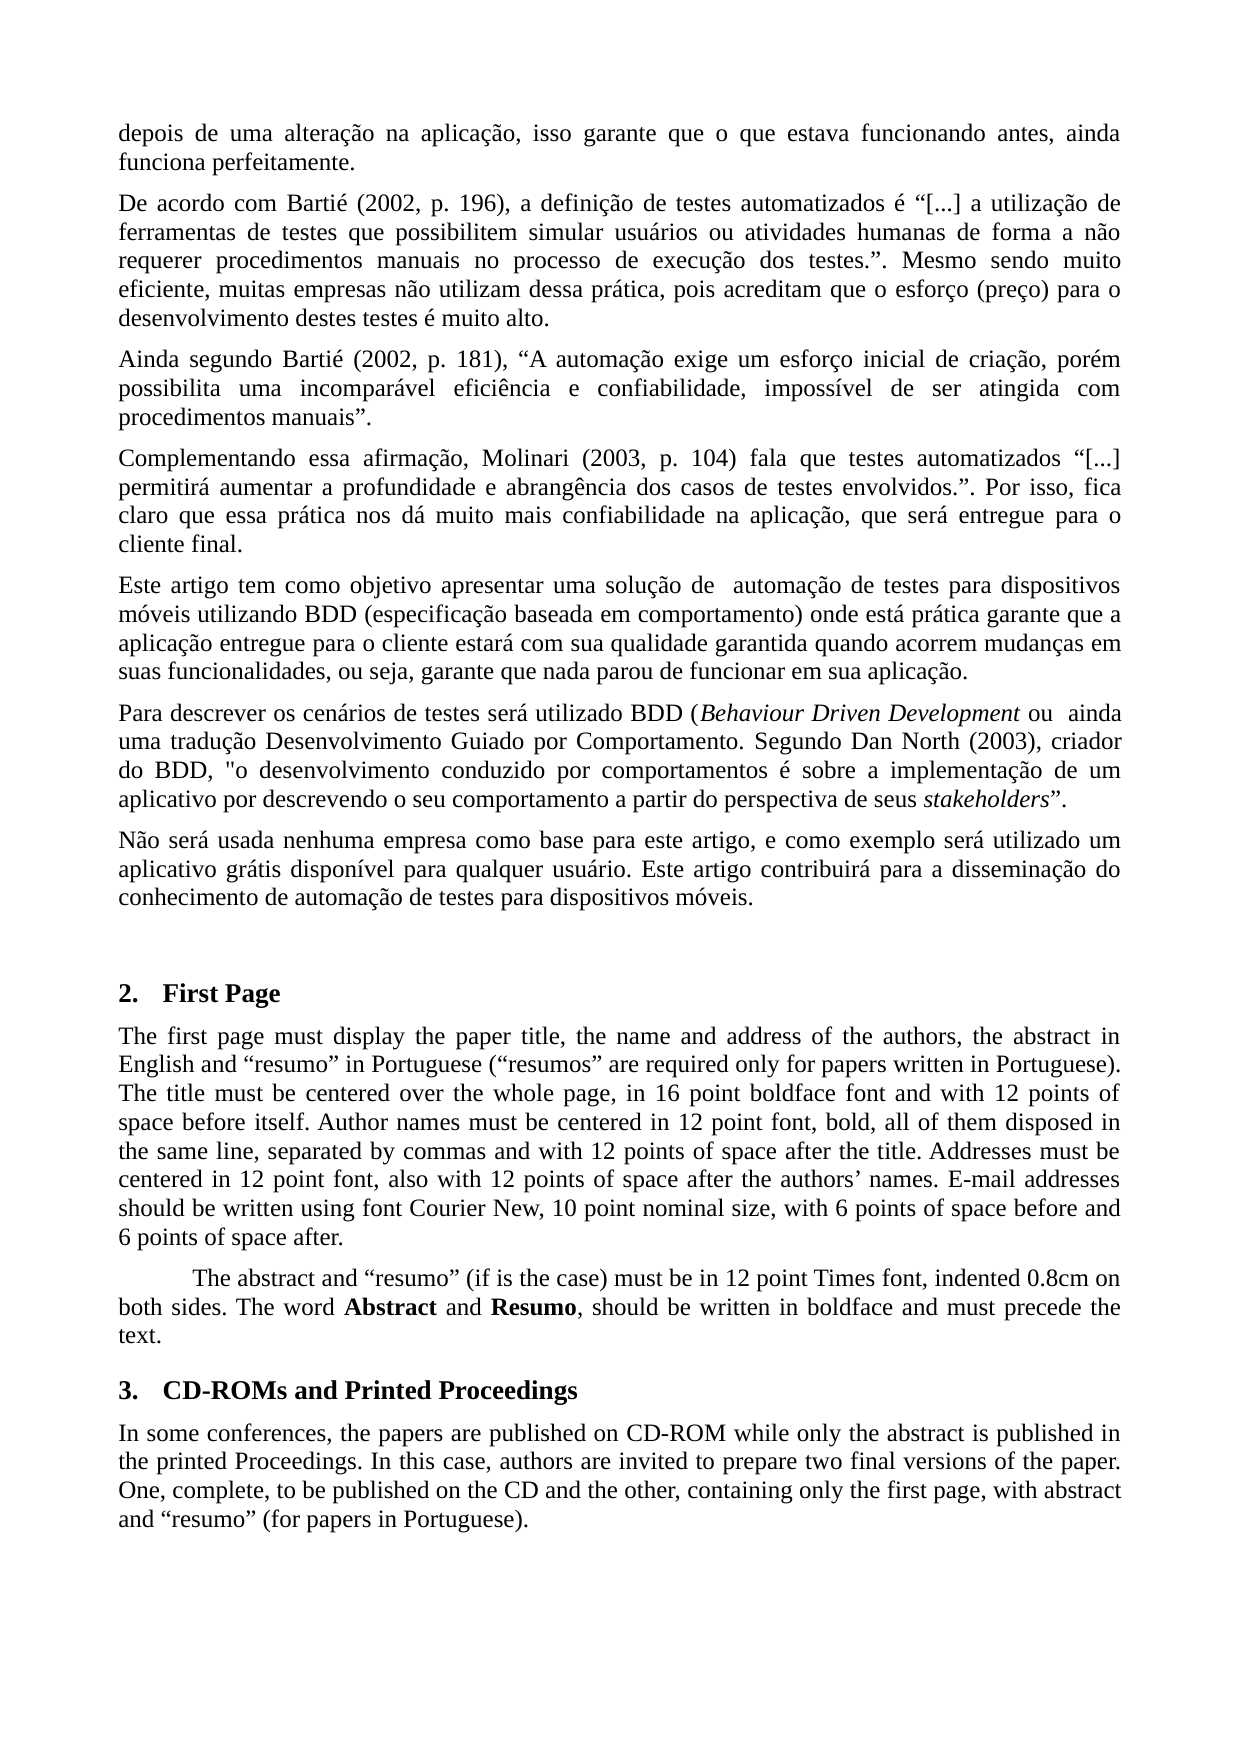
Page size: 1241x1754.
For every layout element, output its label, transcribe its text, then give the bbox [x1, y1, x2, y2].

text The abstract and “resumo” (if is the case) must be in 12 point Times font, indented 0.8cm on both sides. The word Abstract and Resumo, should be written in boldface and must precede the text. [118, 1263, 1122, 1349]
text Não será usada nenhuma empresa como base para este artigo, e como exemplo será utilizado um aplicativo grátis disponível para qualquer usuário. Este artigo contribuirá para a disseminação do conhecimento de automação de testes para dispositivos móveis. [118, 825, 1122, 911]
title CD-ROMs and Printed Proceedings [118, 1374, 1122, 1405]
text Este artigo tem como objetivo apresentar uma solução de automação de testes para dispositivos móveis utilizando BDD (especificação baseada em comportamento) onde está prática garante que a aplicação entregue para o cliente estará com sua qualidade garantida quando acorrem mudanças em suas funcionalidades, ou seja, garante que nada parou de funcionar em sua aplicação. [118, 570, 1122, 685]
text depois de uma alteração na aplicação, isso garante que o que estava funcionando antes, ainda funciona perfeitamente. [118, 118, 1122, 176]
text Para descrever os cenários de testes será utilizado BDD (Behaviour Driven Development ou ainda uma tradução Desenvolvimento Guiado por Comportamento. Segundo Dan North (2003), criador do BDD, "o desenvolvimento conduzido por comportamentos é sobre a implementação de um aplicativo por descrevendo o seu comportamento a partir do perspectiva de seus stakeholders”. [118, 698, 1122, 813]
text The first page must display the paper title, the name and address of the authors, the abstract in English and “resumo” in Portuguese (“resumos” are required only for papers written in Portuguese). The title must be centered over the whole page, in 16 point boldface font and with 12 points of space before itself. Author names must be centered in 12 point font, bold, all of them disposed in the same line, separated by commas and with 12 points of space after the title. Addresses must be centered in 12 point font, also with 12 points of space after the authors’ names. E-mail addresses should be written using font Courier New, 10 point nominal size, with 6 points of space before and 6 points of space after. [118, 1021, 1122, 1251]
text In some conferences, the papers are published on CD-ROM while only the abstract is published in the printed Proceedings. In this case, authors are invited to prepare two final versions of the paper. One, complete, to be published on the CD and the other, containing only the first page, with abstract and “resumo” (for papers in Portuguese). [118, 1418, 1122, 1533]
title First Page [118, 977, 1122, 1008]
text Complementando essa afirmação, Molinari (2003, p. 104) fala que testes automatizados “[...] permitirá aumentar a profundidade e abrangência dos casos de testes envolvidos.”. Por isso, fica claro que essa prática nos dá muito mais confiabilidade na aplicação, que será entregue para o cliente final. [118, 443, 1122, 558]
text Ainda segundo Bartié (2002, p. 181), “A automação exige um esforço inicial de criação, porém possibilita uma incomparável eficiência e confiabilidade, impossível de ser atingida com procedimentos manuais”. [118, 344, 1122, 430]
text De acordo com Bartié (2002, p. 196), a definição de testes automatizados é “[...] a utilização de ferramentas de testes que possibilitem simular usuários ou atividades humanas de forma a não requerer procedimentos manuais no processo de execução dos testes.”. Mesmo sendo muito eficiente, muitas empresas não utilizam dessa prática, pois acreditam que o esforço (preço) para o desenvolvimento destes testes é muito alto. [118, 188, 1122, 332]
